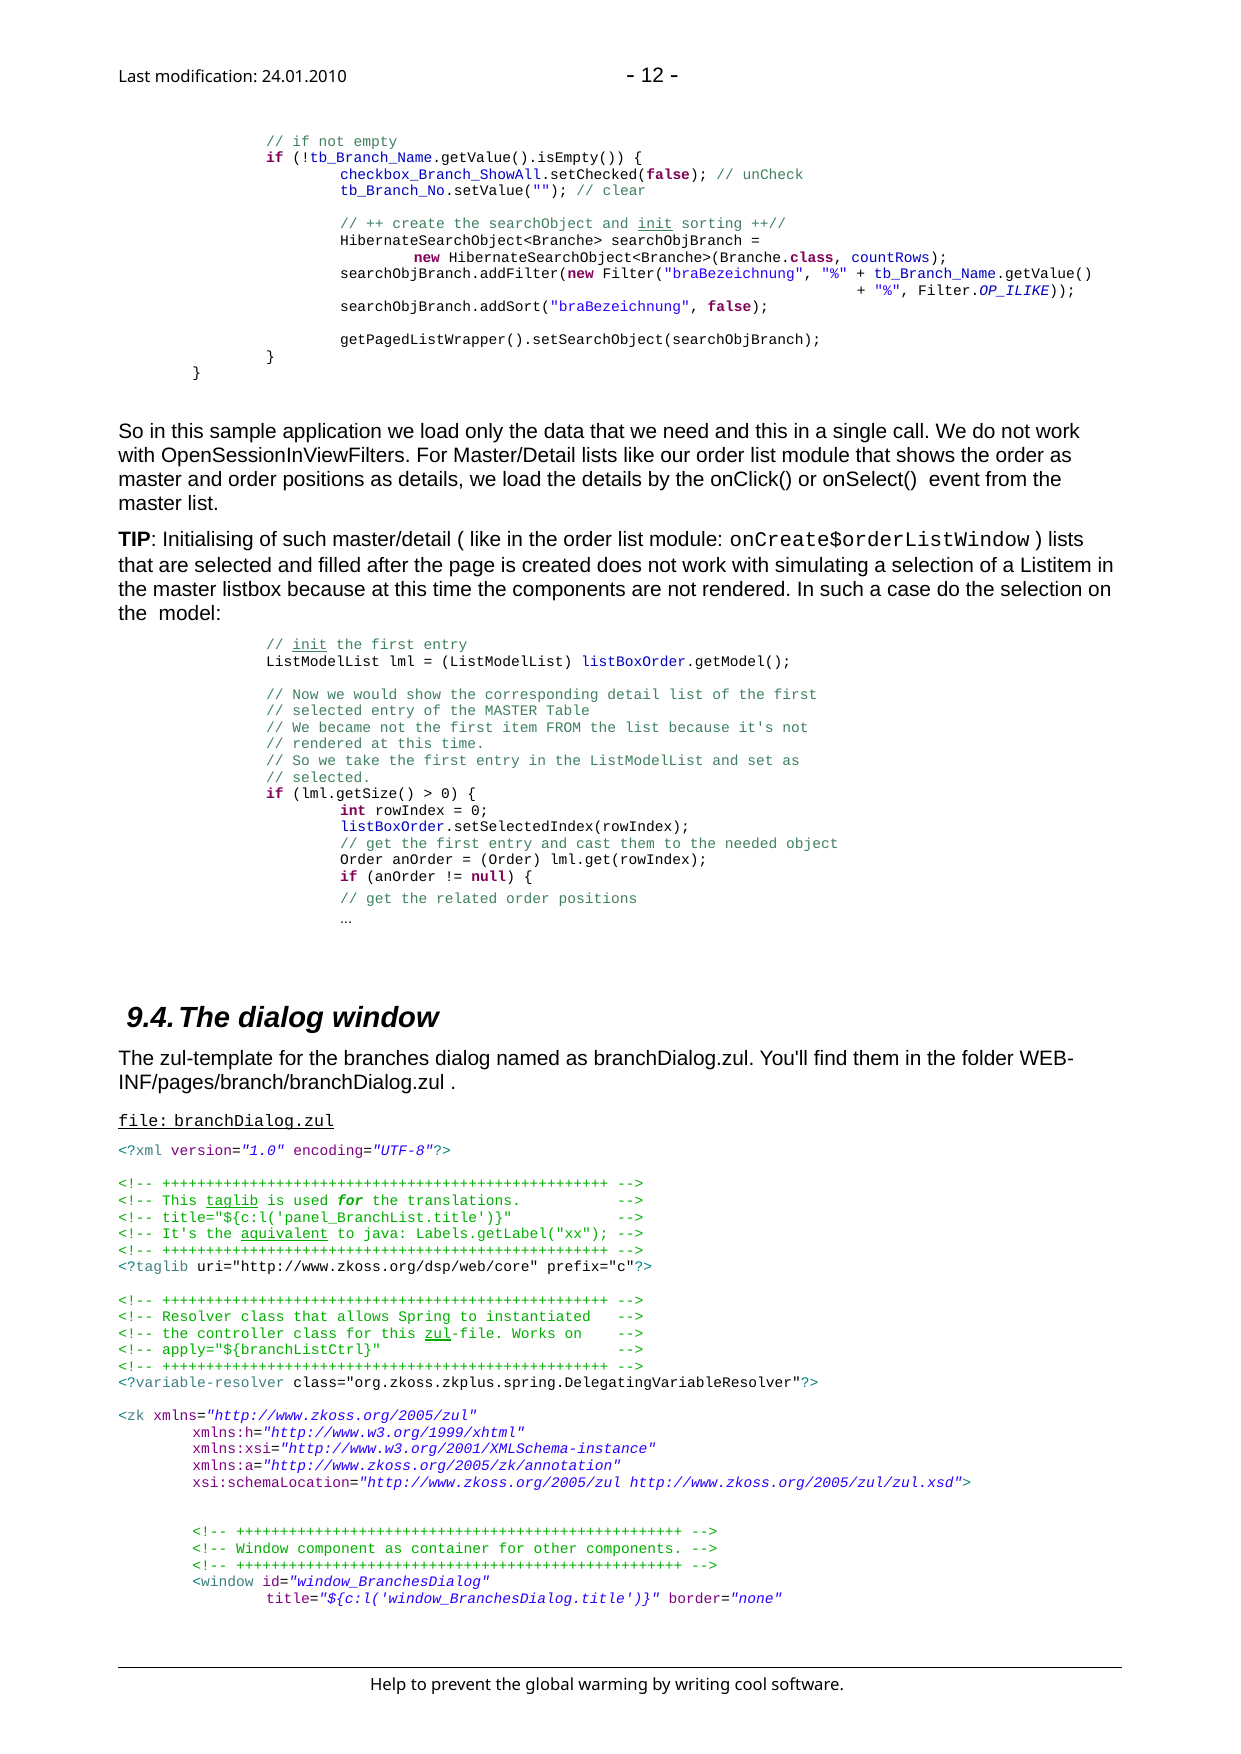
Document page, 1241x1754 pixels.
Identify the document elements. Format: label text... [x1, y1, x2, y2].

text <!-- +++++++++++++++++++++++++++++++++++++++++++++++++++ --> [118, 1359, 1122, 1376]
text <!-- It's the aquivalent to java: Labels.getLabel("xx"); --> [118, 1226, 1122, 1243]
text <window id="window_BranchesDialog" [118, 1574, 1122, 1591]
text title="${c:l('window_BranchesDialog.title')}" border="none" [118, 1591, 1122, 1607]
text } [118, 349, 1122, 366]
text if (lml.getSize() > 0) { [118, 786, 1122, 803]
text // selected entry of the MASTER Table [118, 703, 1122, 720]
text searchObjBranch.addFilter(new Filter("braBezeichnung", "%" + tb_Branch_Name.getValue() [118, 266, 1122, 283]
text // init the first entry [118, 637, 1122, 654]
text <?xml version="1.0" encoding="UTF-8"?> [118, 1144, 1122, 1160]
text ListModelList lml = (ListModelList) listBoxOrder.getModel(); [118, 654, 1122, 670]
text // get the first entry and cast them to the needed object [118, 836, 1122, 853]
text <?variable-resolver class="org.zkoss.zkplus.spring.DelegatingVariableResolver"?> [118, 1376, 1122, 1392]
text // get the related order positions [118, 886, 1122, 909]
text <!-- title="${c:l('panel_BranchList.title')}" --> [118, 1210, 1122, 1226]
text // rendered at this time. [118, 737, 1122, 753]
text // selected. [118, 770, 1122, 786]
text tb_Branch_No.setValue(""); // clear [118, 183, 1122, 200]
text xmlns:h="http://www.w3.org/1999/xhtml" [118, 1425, 1122, 1442]
text int rowIndex = 0; [118, 803, 1122, 819]
text file: branchDialog.zul [118, 1107, 1122, 1131]
text if (anOrder != null) { [118, 869, 1122, 886]
text listBoxOrder.setSelectedIndex(rowIndex); [118, 819, 1122, 836]
text <!-- +++++++++++++++++++++++++++++++++++++++++++++++++++ --> [118, 1524, 1122, 1541]
text searchObjBranch.addSort("braBezeichnung", false); [118, 299, 1122, 316]
text // if not empty [118, 134, 1122, 150]
text Order anOrder = (Order) lml.get(rowIndex); [118, 853, 1122, 869]
text <!-- Window component as container for other components. --> [118, 1541, 1122, 1558]
text <?taglib uri="http://www.zkoss.org/dsp/web/core" prefix="c"?> [118, 1259, 1122, 1276]
text HibernateSearchObject<Branche> searchObjBranch = [118, 233, 1122, 250]
text <!-- +++++++++++++++++++++++++++++++++++++++++++++++++++ --> [118, 1177, 1122, 1193]
text <!-- +++++++++++++++++++++++++++++++++++++++++++++++++++ --> [118, 1293, 1122, 1309]
text xsi:schemaLocation="http://www.zkoss.org/2005/zul http://www.zkoss.org/2005/zul/zul.xsd"> [118, 1475, 1122, 1491]
text + "%", Filter.OP_ILIKE)); [118, 283, 1122, 299]
text getPagedListWrapper().setSearchObject(searchObjBranch); [118, 333, 1122, 349]
text The zul-template for the branches dialog named as branchDialog.zul. You'll find them in the folder WEB-INF/pages/branch/branchDialog.zul . [118, 1046, 1122, 1094]
text <!-- apply="${branchListCtrl}" --> [118, 1342, 1122, 1359]
text <!-- This taglib is used for the translations. --> [118, 1193, 1122, 1210]
text xmlns:xsi="http://www.w3.org/2001/XMLSchema-instance" [118, 1442, 1122, 1458]
text <zk xmlns="http://www.zkoss.org/2005/zul" [118, 1409, 1122, 1425]
text ... [118, 909, 1122, 926]
text if (!tb_Branch_Name.getValue().isEmpty()) { [118, 150, 1122, 167]
text // We became not the first item FROM the list because it's not [118, 720, 1122, 737]
text // Now we would show the corresponding detail list of the first [118, 687, 1122, 703]
text // ++ create the searchObject and init sorting ++// [118, 217, 1122, 233]
text <!-- the controller class for this zul-file. Works on --> [118, 1326, 1122, 1342]
text <!-- Resolver class that allows Spring to instantiated --> [118, 1309, 1122, 1326]
text xmlns:a="http://www.zkoss.org/2005/zk/annotation" [118, 1458, 1122, 1475]
subtitle The dialog window [118, 1000, 1122, 1034]
text TIP: Initialising of such master/detail ( like in the order list module: onCreate$orderListWindow ) lists that are selected and filled after the page is created does not work with simulating a selection of a Listitem in the master listbox because at this time the components are not rendered. In such a case do the selection on the model: [118, 527, 1122, 625]
text } [118, 366, 1122, 382]
text <!-- +++++++++++++++++++++++++++++++++++++++++++++++++++ --> [118, 1558, 1122, 1574]
text checkbox_Branch_ShowAll.setChecked(false); // unCheck [118, 167, 1122, 183]
text So in this sample application we load only the data that we need and this in a single call. We do not work with OpenSessionInViewFilters. For Master/Detail lists like our order list module that shows the order as master and order positions as details, we load the details by the onClick() or onSelect() event from the master list. [118, 419, 1122, 514]
text <!-- +++++++++++++++++++++++++++++++++++++++++++++++++++ --> [118, 1243, 1122, 1259]
text new HibernateSearchObject<Branche>(Branche.class, countRows); [118, 250, 1122, 266]
text // So we take the first entry in the ListModelList and set as [118, 753, 1122, 770]
